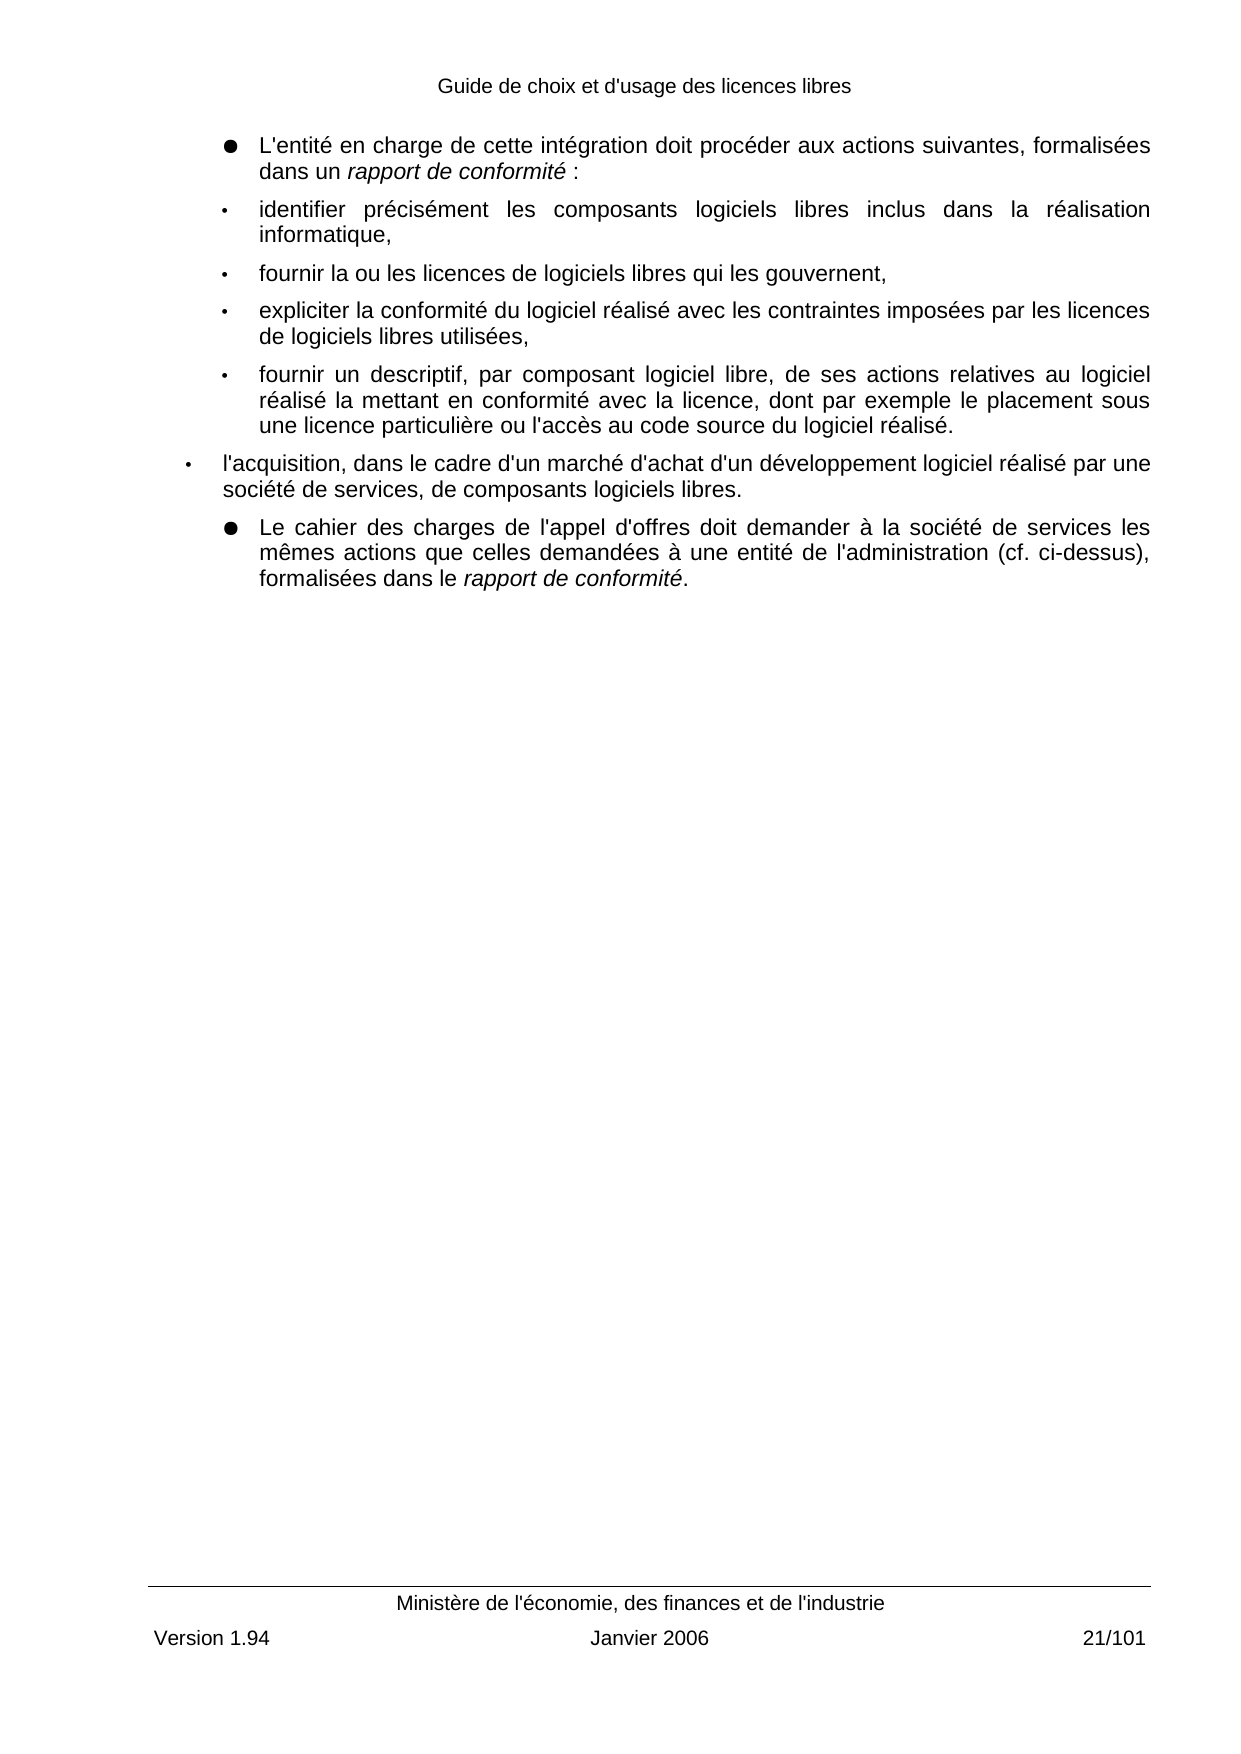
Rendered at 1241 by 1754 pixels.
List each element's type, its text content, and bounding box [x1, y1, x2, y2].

list Le cahier des charges de l'appel d'offres doit demander à la société de services les mêmes actions que celles demandées à une entité de l'administration (cf. ci-dessus), formalisées dans le rapport de conformité. [222, 514, 1151, 591]
list fournir la ou les licences de logiciels libres qui les gouvernent, [221, 260, 1151, 286]
list L'entité en charge de cette intégration doit procéder aux actions suivantes, formalisées dans un rapport de conformité : [221, 133, 1151, 184]
list expliciter la conformité du logiciel réalisé avec les contraintes imposées par les licences de logiciels libres utilisées, [221, 298, 1151, 349]
list fournir un descriptif, par composant logiciel libre, de ses actions relatives au logiciel réalisé la mettant en conformité avec la licence, dont par exemple le placement sous une licence particulière ou l'accès au code source du logiciel réalisé. [221, 362, 1151, 438]
list identifier précisément les composants logiciels libres inclus dans la réalisation informatique, [221, 197, 1151, 248]
list l'acquisition, dans le cadre d'un marché d'achat d'un développement logiciel réalisé par une société de services, de composants logiciels libres. [185, 451, 1151, 502]
